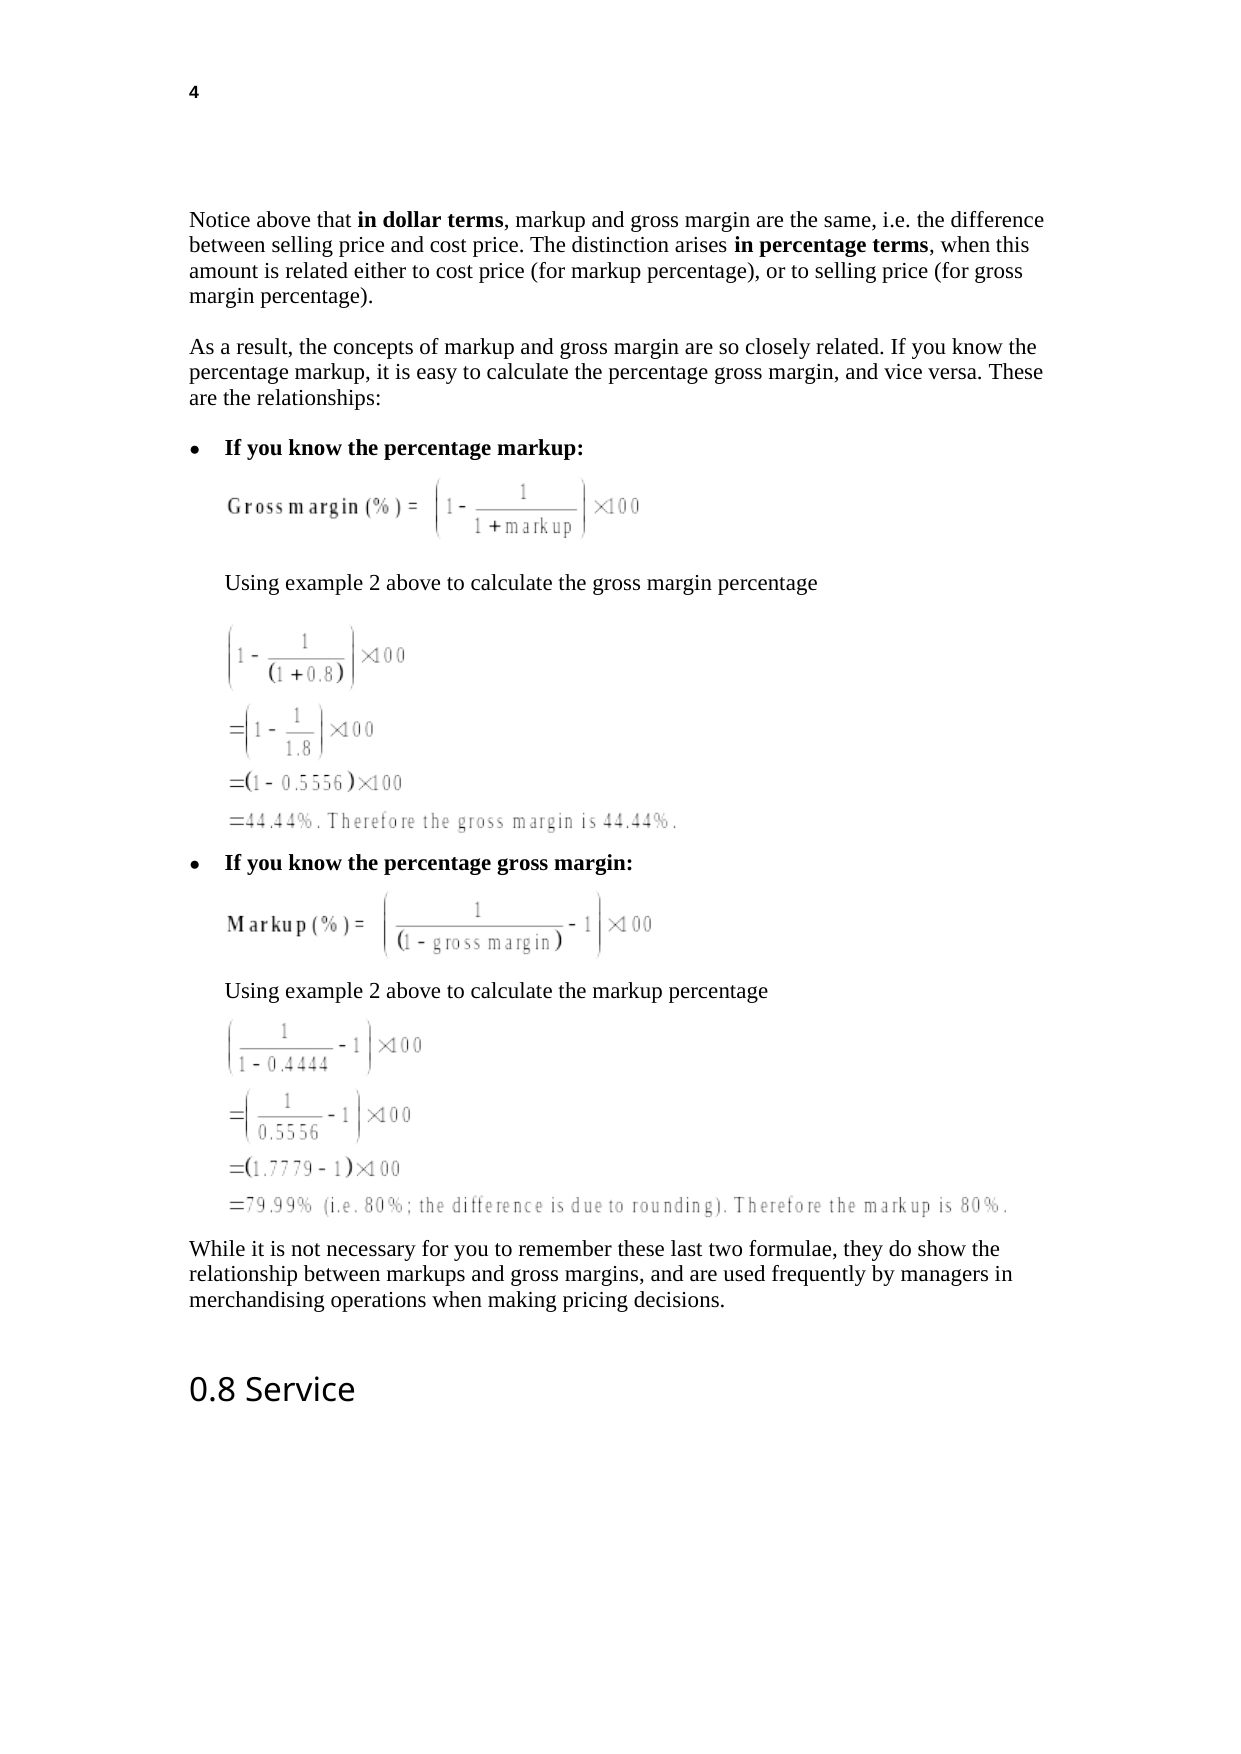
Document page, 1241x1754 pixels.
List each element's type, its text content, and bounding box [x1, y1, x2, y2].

text While it is not necessary for you to remember these last two formulae, they do show the relationship between markups and gross margins, and are used frequently by managers in merchandising operations when making pricing decisions. [189, 1235, 1051, 1312]
text Using example 2 above to calculate the markup percentage [224, 978, 1051, 1003]
subtitle Service [189, 1366, 1051, 1411]
text As a result, the concepts of markup and gross margin are so closely related. If you know the percentage markup, it is easy to calculate the percentage gross margin, and vice versa. These are the relationships: [189, 334, 1051, 410]
text Notice above that in dollar terms, markup and gross margin are the same, i.e. the difference between selling price and cost price. The distinction arises in percentage terms, when this amount is related either to cost price (for markup percentage), or to selling price (for gross margin percentage). [189, 207, 1051, 309]
list If you know the percentage gross margin: [189, 850, 1051, 875]
list If you know the percentage markup: [189, 435, 1051, 461]
text Using example 2 above to calculate the gross margin percentage [189, 569, 1051, 595]
